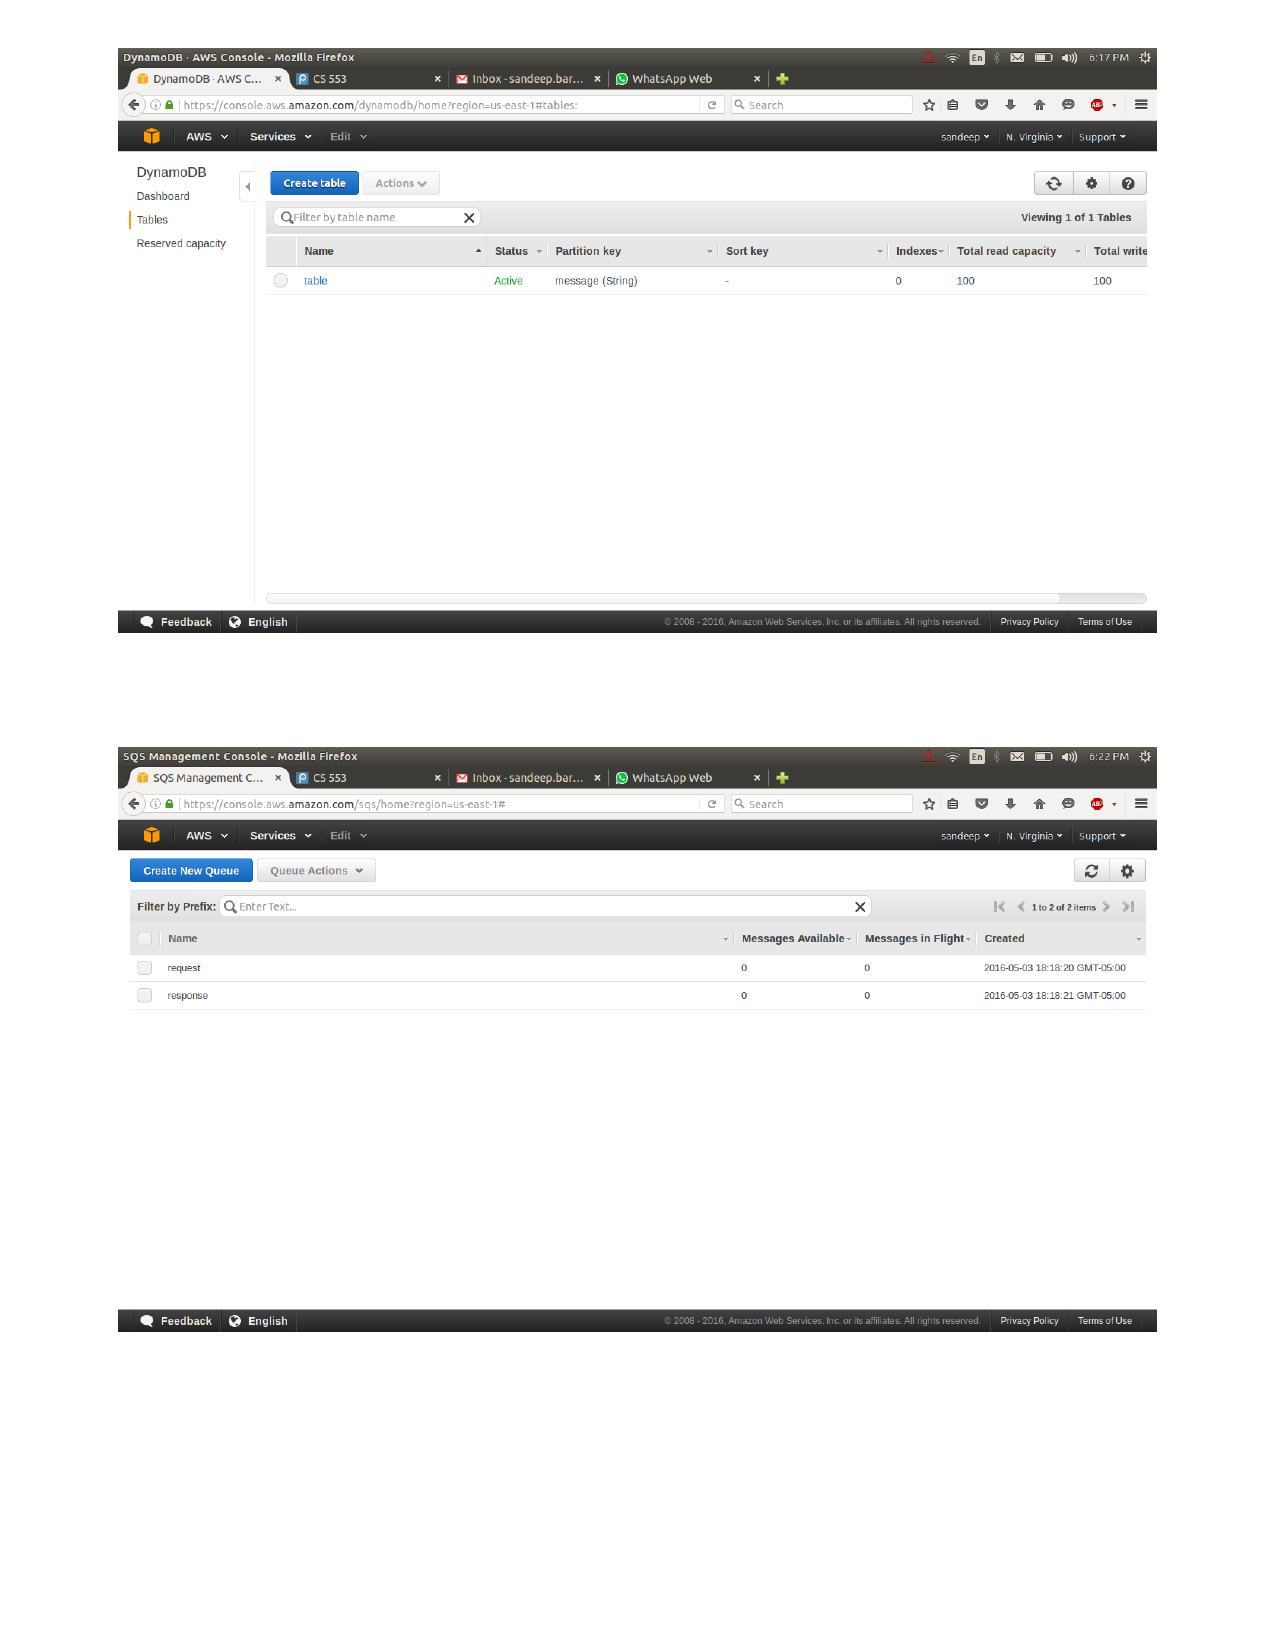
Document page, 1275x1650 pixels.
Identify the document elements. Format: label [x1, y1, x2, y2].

picture [118, 747, 1157, 1332]
picture [118, 48, 1157, 633]
